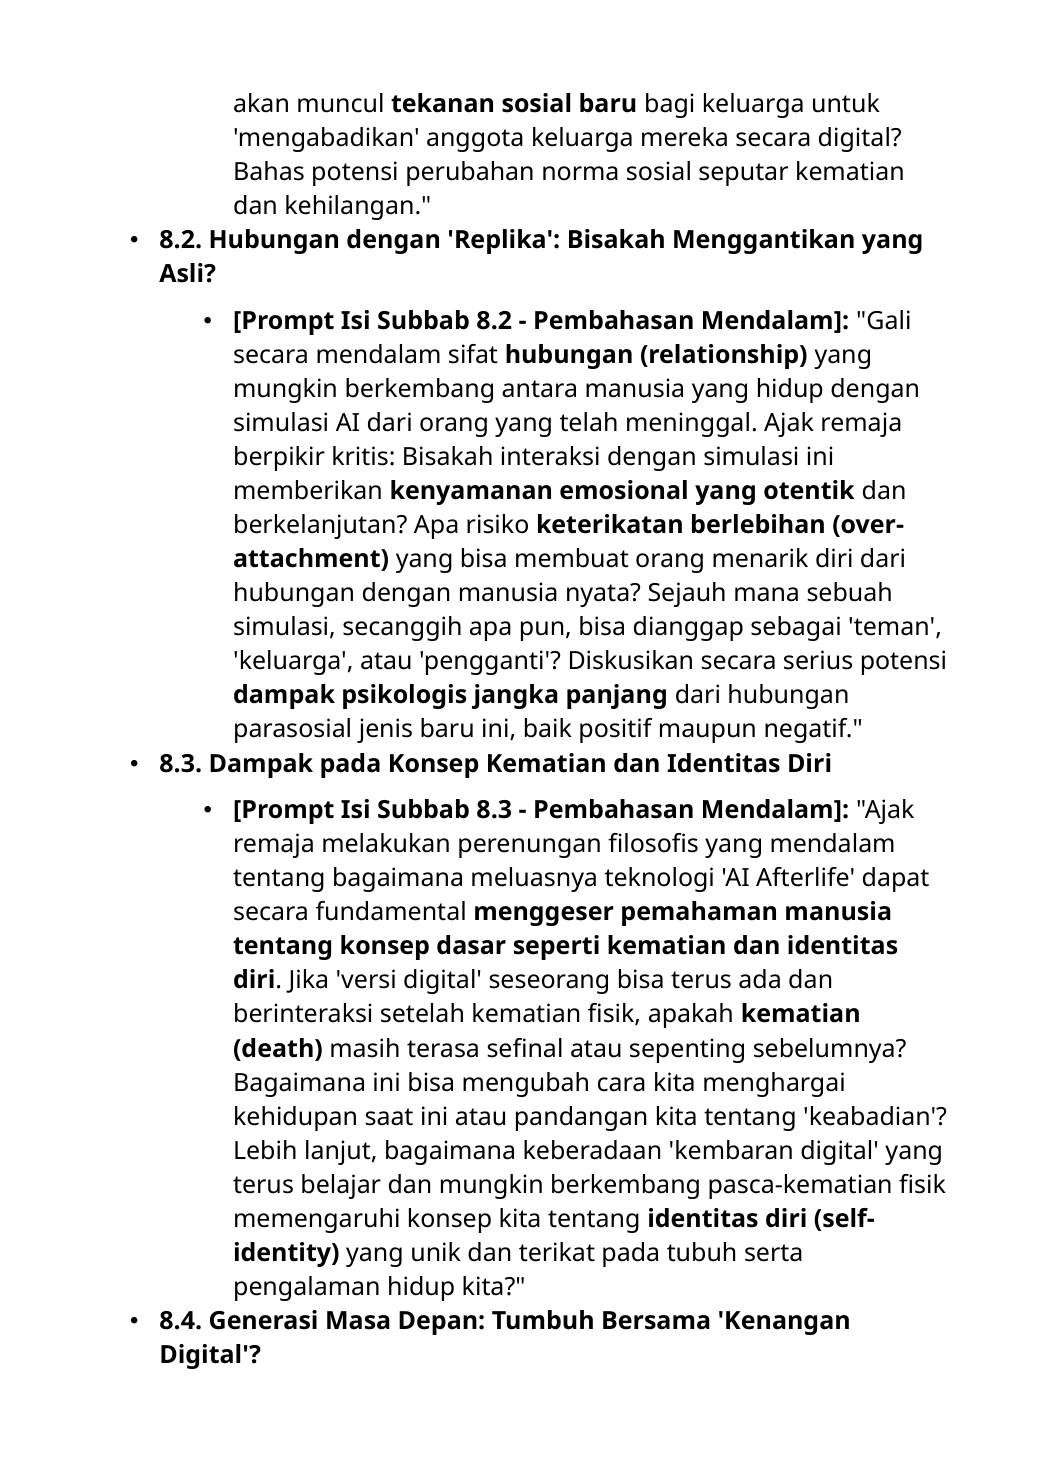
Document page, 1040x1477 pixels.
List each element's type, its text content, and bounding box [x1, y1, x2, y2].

list 8.3. Dampak pada Konsep Kematian dan Identitas Diri [130, 745, 954, 779]
list [Prompt Isi Subbab 8.2 - Pembahasan Mendalam]: "Gali secara mendalam sifat hubungan (relationship) yang mungkin berkembang antara manusia yang hidup dengan simulasi AI dari orang yang telah meninggal. Ajak remaja berpikir kritis: Bisakah interaksi dengan simulasi ini memberikan kenyamanan emosional yang otentik dan berkelanjutan? Apa risiko keterikatan berlebihan (over-attachment) yang bisa membuat orang menarik diri dari hubungan dengan manusia nyata? Sejauh mana sebuah simulasi, secanggih apa pun, bisa dianggap sebagai 'teman', 'keluarga', atau 'pengganti'? Diskusikan secara serius potensi dampak psikologis jangka panjang dari hubungan parasosial jenis baru ini, baik positif maupun negatif." [203, 302, 954, 745]
list 8.4. Generasi Masa Depan: Tumbuh Bersama 'Kenangan Digital'? [130, 1303, 954, 1371]
list 8.2. Hubungan dengan 'Replika': Bisakah Menggantikan yang Asli? [130, 222, 954, 290]
list akan muncul tekanan sosial baru bagi keluarga untuk 'mengabadikan' anggota keluarga mereka secara digital? Bahas potensi perubahan norma sosial seputar kematian dan kehilangan." [203, 86, 954, 222]
list [Prompt Isi Subbab 8.3 - Pembahasan Mendalam]: "Ajak remaja melakukan perenungan filosofis yang mendalam tentang bagaimana meluasnya teknologi 'AI Afterlife' dapat secara fundamental menggeser pemahaman manusia tentang konsep dasar seperti kematian dan identitas diri. Jika 'versi digital' seseorang bisa terus ada dan berinteraksi setelah kematian fisik, apakah kematian (death) masih terasa sefinal atau sepenting sebelumnya? Bagaimana ini bisa mengubah cara kita menghargai kehidupan saat ini atau pandangan kita tentang 'keabadian'? Lebih lanjut, bagaimana keberadaan 'kembaran digital' yang terus belajar dan mungkin berkembang pasca-kematian fisik memengaruhi konsep kita tentang identitas diri (self-identity) yang unik dan terikat pada tubuh serta pengalaman hidup kita?" [203, 792, 954, 1303]
